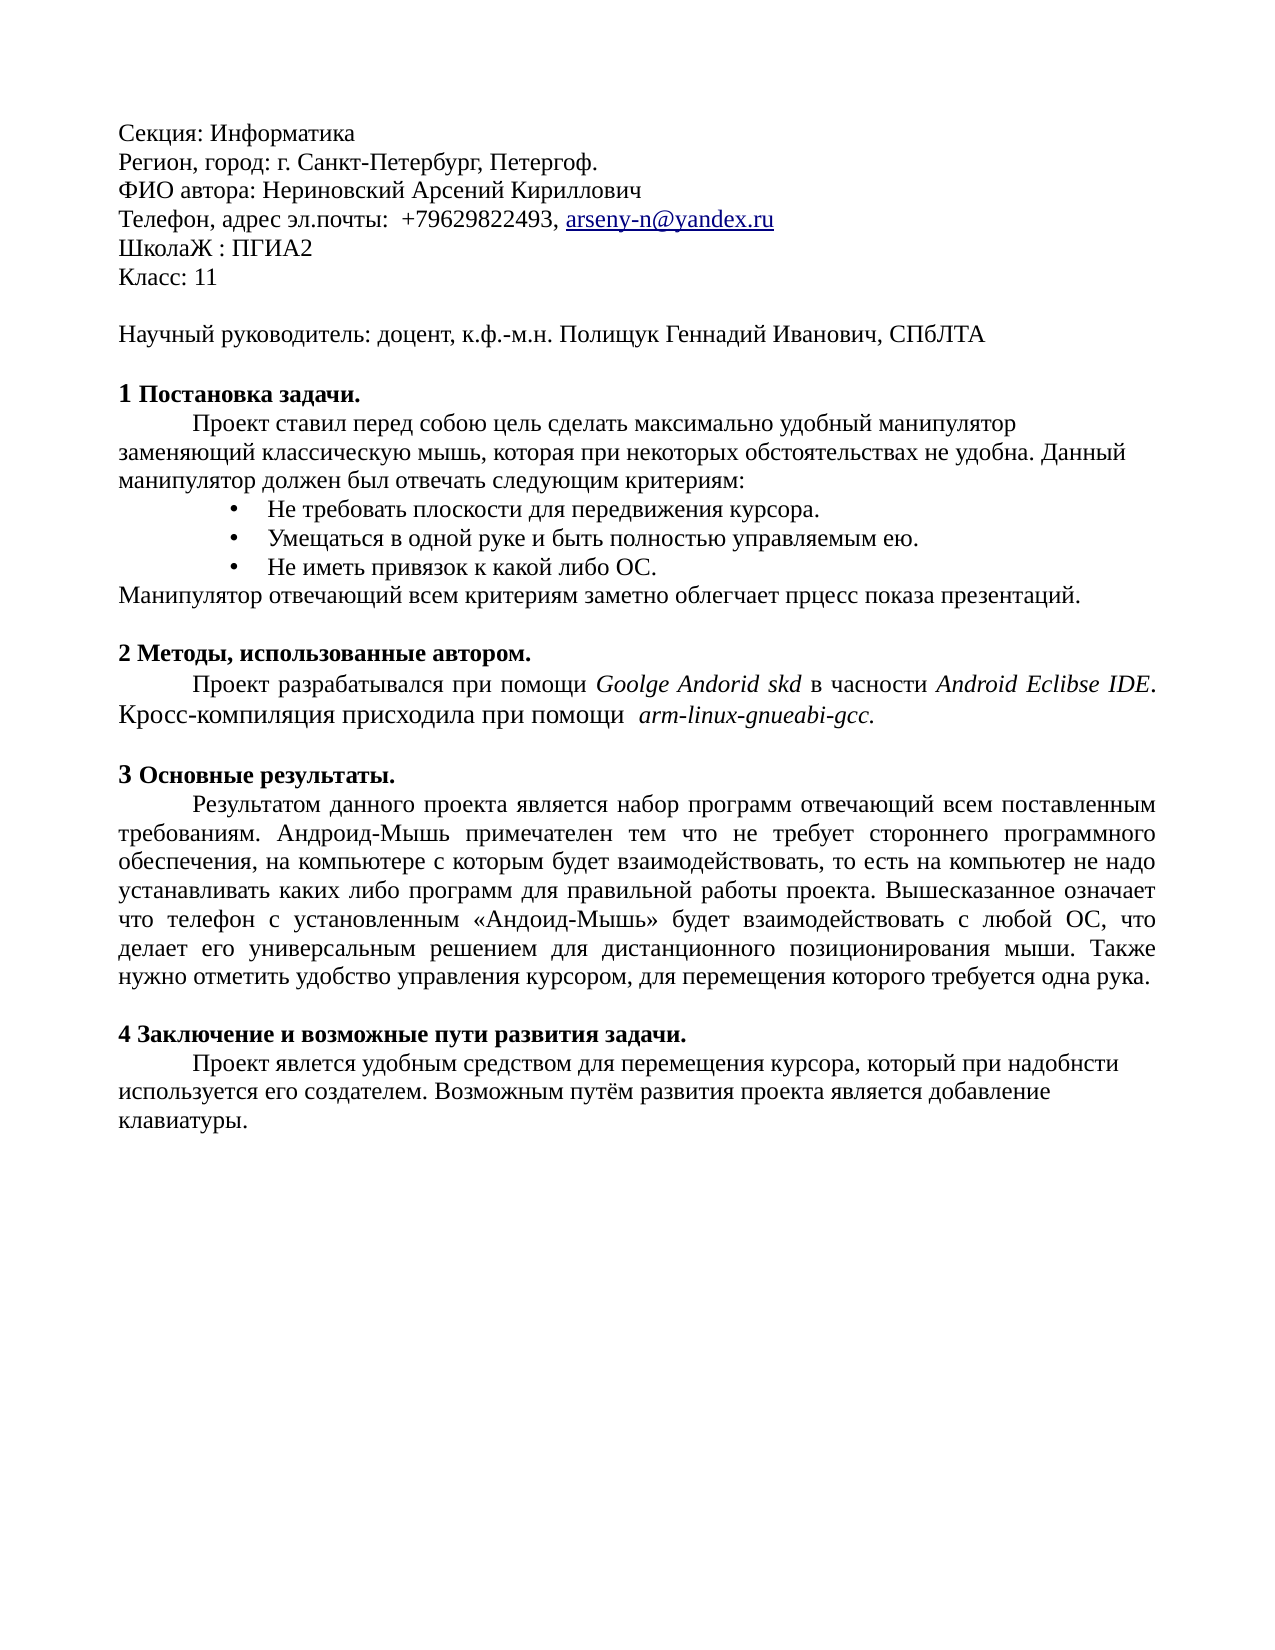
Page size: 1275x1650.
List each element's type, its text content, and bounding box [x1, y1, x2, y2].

text 1 Постановка задачи. [118, 377, 1157, 408]
list Умещаться в одной руке и быть полностью управляемым ею. [229, 523, 1157, 552]
text Секция: Информатика [118, 118, 1157, 147]
text Проект разрабатывался при помощи Goolge Andorid skd в часности Android Eclibse IDE. Кросс-компиляция присходила при помощи arm-linux-gnueabi-gcc. [118, 667, 1157, 729]
text Регион, город: г. Санкт-Петербург, Петергоф. [118, 147, 1157, 176]
text 3 Основные результаты. [118, 758, 1157, 789]
text 4 Заключение и возможные пути развития задачи. [118, 1019, 1157, 1048]
text ШколаЖ : ПГИА2 [118, 233, 1157, 262]
text Проект явлется удобным средством для перемещения курсора, который при надобнсти используется его создателем. Возможным путём развития проекта является добавление клавиатуры. [118, 1048, 1157, 1134]
text Научный руководитель: доцент, к.ф.-м.н. Полищук Геннадий Иванович, СПбЛТА [118, 319, 1157, 348]
list Не иметь привязок к какой либо ОС. [229, 552, 1157, 581]
text Манипулятор отвечающий всем критериям заметно облегчает прцесс показа презентаций. [118, 581, 1157, 609]
text Телефон, адрес эл.почты: +79629822493, arseny-n@yandex.ru [118, 204, 1157, 233]
text Класс: 11 [118, 262, 1157, 291]
text Результатом данного проекта является набор программ отвечающий всем поставленным требованиям. Андроид-Мышь примечателен тем что не требует стороннего программного обеспечения, на компьютере с которым будет взаимодействовать, то есть на компьютер не надо устанавливать каких либо программ для правильной работы проекта. Вышесказанное означает что телефон с установленным «Андоид-Мышь» будет взаимодействовать с любой ОС, что делает его универсальным решением для дистанционного позиционирования мыши. Также нужно отметить удобство управления курсором, для перемещения которого требуется одна рука. [118, 789, 1157, 990]
text Проект ставил перед собою цель сделать максимально удобный манипулятор заменяющий классическую мышь, которая при некоторых обстоятельствах не удобна. Данный манипулятор должен был отвечать следующим критериям: [118, 408, 1157, 494]
text 2 Методы, использованные автором. [118, 638, 1157, 667]
text ФИО автора: Нериновский Арсений Кириллович [118, 176, 1157, 204]
list Не требовать плоскости для передвижения курсора. [229, 494, 1157, 523]
